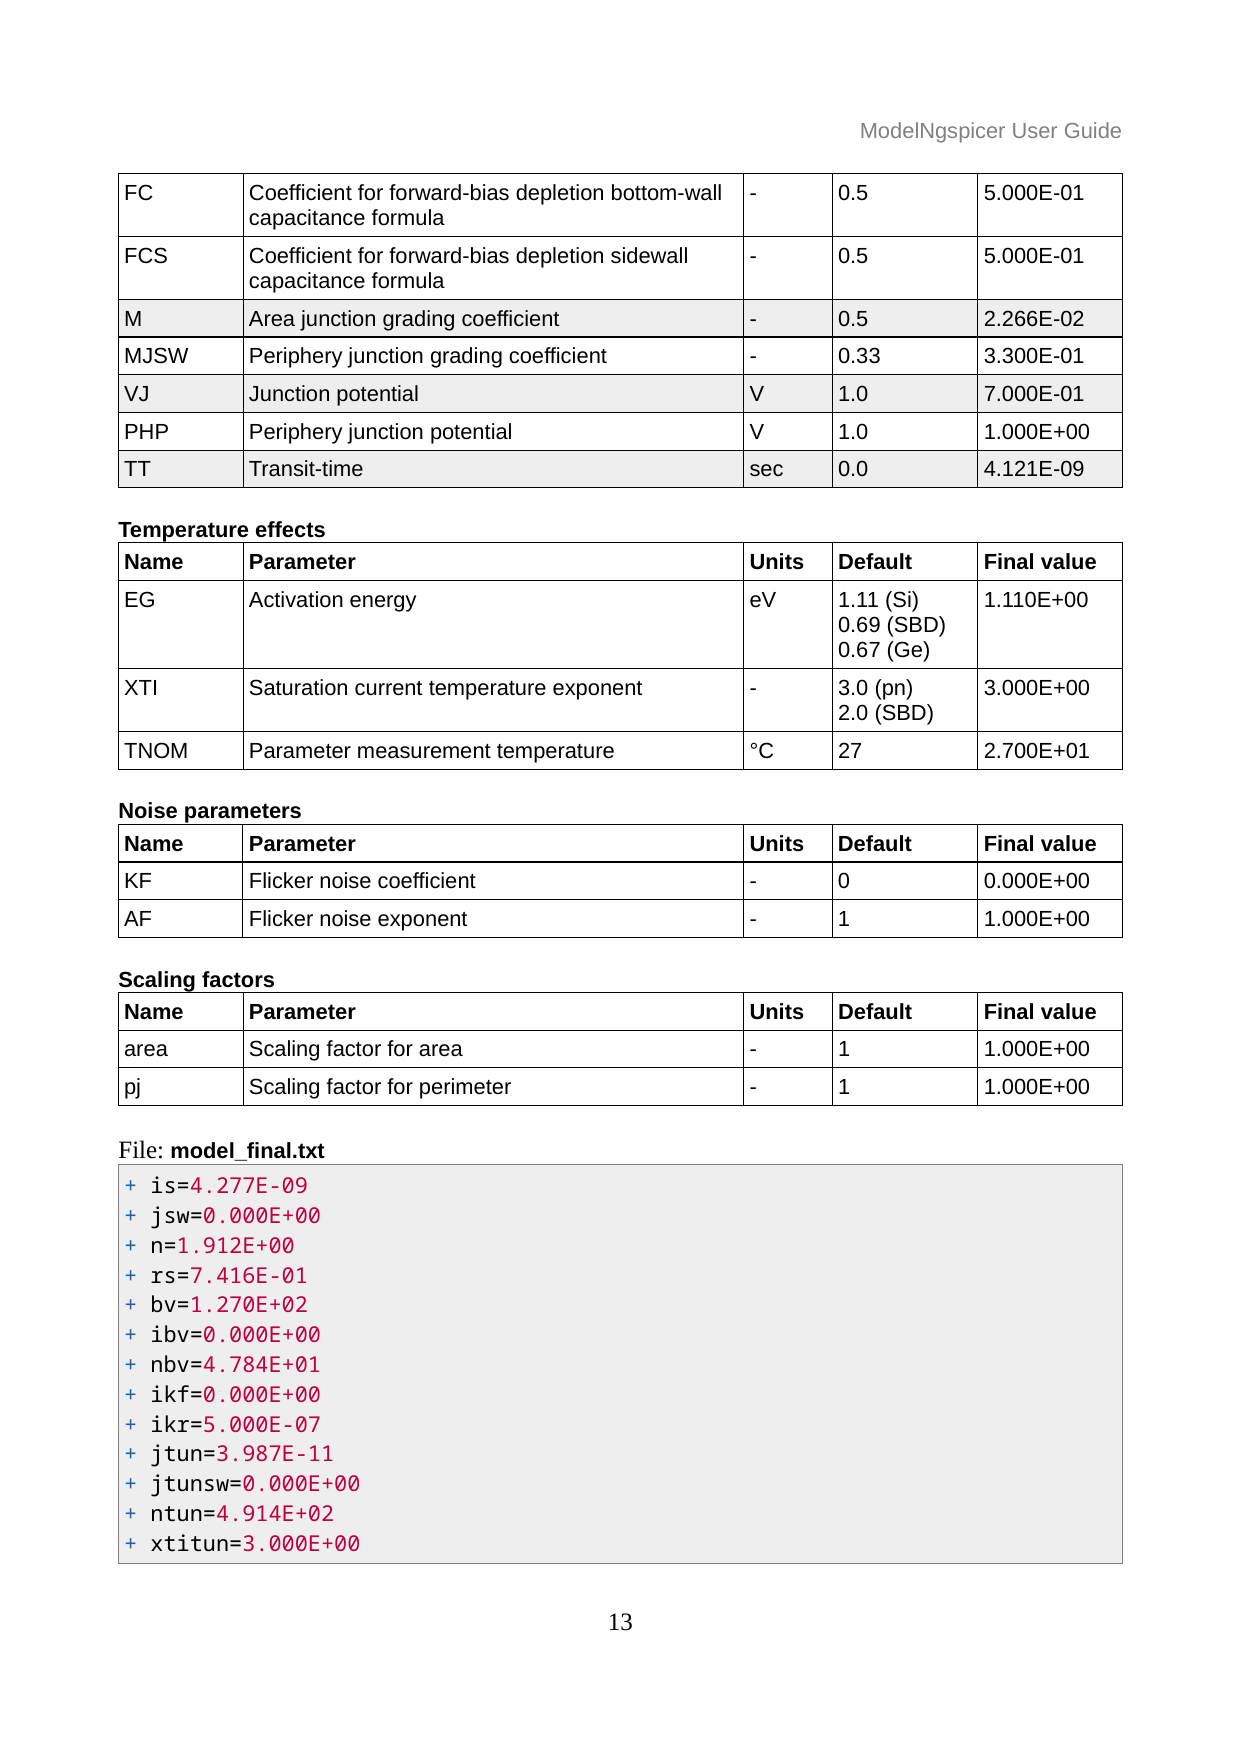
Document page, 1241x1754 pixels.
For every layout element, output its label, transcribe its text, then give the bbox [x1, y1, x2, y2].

table_cell FC [119, 174, 243, 236]
table_cell MJSW [119, 338, 243, 374]
table_cell Activation energy [244, 581, 743, 668]
table_header Default [833, 993, 977, 1029]
table_cell 1.000E+00 [978, 900, 1122, 937]
table_cell FCS [119, 237, 243, 299]
table_cell - [744, 1031, 832, 1067]
table_cell °C [744, 732, 832, 769]
table_cell 1 [833, 1068, 977, 1105]
table_cell - [744, 1068, 832, 1105]
table_cell Scaling factor for perimeter [244, 1068, 743, 1105]
text File: model_final.txt [118, 1135, 1122, 1163]
table_header + is=4.277E-09 + jsw=0.000E+00 + n=1.912E+00 + rs=7.416E-01 + bv=1.270E+02 + ibv=0.000E+00 + nbv=4.784E+01 + ikf=0.000E+00 + ikr=5.000E-07 + jtun=3.987E-11 + jtunsw=0.000E+00 + ntun=4.914E+02 + xtitun=3.000E+00 [119, 1165, 1122, 1563]
table_header Final value [978, 543, 1122, 580]
table_cell Area junction grading coefficient [244, 300, 743, 336]
table_cell - [744, 669, 832, 731]
table_cell sec [744, 451, 832, 487]
table_cell 1.110E+00 [978, 581, 1122, 668]
table_cell 1.000E+00 [978, 413, 1122, 449]
table_cell 0.5 [833, 174, 977, 236]
table_cell - [744, 900, 832, 937]
text Noise parameters [118, 798, 1122, 824]
text Temperature effects [118, 517, 1122, 542]
table_cell 0.0 [833, 451, 977, 487]
table_cell Saturation current temperature exponent [244, 669, 743, 731]
table_cell Transit-time [244, 451, 743, 487]
table_cell Junction potential [244, 375, 743, 412]
table_cell 3.300E-01 [978, 338, 1122, 374]
table_cell - [744, 863, 832, 899]
table_cell Parameter measurement temperature [244, 732, 743, 769]
table_cell 7.000E-01 [978, 375, 1122, 412]
table_cell 3.0 (pn) 2.0 (SBD) [833, 669, 977, 731]
table_cell 0.000E+00 [978, 863, 1122, 899]
table_header Units [744, 543, 832, 580]
table_cell EG [119, 581, 243, 668]
table_cell Coefficient for forward-bias depletion bottom-wall capacitance formula [244, 174, 743, 236]
table_header Default [833, 543, 977, 580]
table_cell 2.700E+01 [978, 732, 1122, 769]
table_cell - [744, 338, 832, 374]
table_header Parameter [244, 543, 743, 580]
table_cell 3.000E+00 [978, 669, 1122, 731]
table_header Name [119, 993, 243, 1029]
table_cell 5.000E-01 [978, 237, 1122, 299]
table_cell Periphery junction potential [244, 413, 743, 449]
table_cell - [744, 174, 832, 236]
table_cell 1.000E+00 [978, 1068, 1122, 1105]
table_cell 1 [833, 1031, 977, 1067]
table_cell V [744, 413, 832, 449]
table_cell XTI [119, 669, 243, 731]
table_cell 1.0 [833, 413, 977, 449]
table_cell 0.5 [833, 300, 977, 336]
table_cell - [744, 300, 832, 336]
table_cell 1.11 (Si) 0.69 (SBD) 0.67 (Ge) [833, 581, 977, 668]
table_header Default [833, 825, 977, 861]
table_cell Flicker noise exponent [243, 900, 743, 937]
table_cell M [119, 300, 243, 336]
table_cell TNOM [119, 732, 243, 769]
table_header Final value [978, 993, 1122, 1029]
table_cell 2.266E-02 [978, 300, 1122, 336]
table_header Name [119, 825, 242, 861]
table_header Parameter [244, 993, 743, 1029]
table_cell 27 [833, 732, 977, 769]
table_cell AF [119, 900, 242, 937]
table_header Final value [978, 825, 1122, 861]
table_cell pj [119, 1068, 243, 1105]
table_cell V [744, 375, 832, 412]
table_cell 5.000E-01 [978, 174, 1122, 236]
table_cell KF [119, 863, 242, 899]
table_cell PHP [119, 413, 243, 449]
table_cell TT [119, 451, 243, 487]
table_cell 1.000E+00 [978, 1031, 1122, 1067]
table_cell 1 [833, 900, 977, 937]
table_cell 0 [833, 863, 977, 899]
table_cell Scaling factor for area [244, 1031, 743, 1067]
table_cell 0.33 [833, 338, 977, 374]
table_cell eV [744, 581, 832, 668]
table_header Parameter [243, 825, 743, 861]
table_header Units [744, 825, 832, 861]
table_header Name [119, 543, 243, 580]
table_cell Periphery junction grading coefficient [244, 338, 743, 374]
table_cell 1.0 [833, 375, 977, 412]
table_cell - [744, 237, 832, 299]
table_cell VJ [119, 375, 243, 412]
text Scaling factors [118, 967, 1122, 992]
table_cell Coefficient for forward-bias depletion sidewall capacitance formula [244, 237, 743, 299]
table_header Units [744, 993, 832, 1029]
table_cell area [119, 1031, 243, 1067]
table_cell 4.121E-09 [978, 451, 1122, 487]
table_cell Flicker noise coefficient [243, 863, 743, 899]
table_cell 0.5 [833, 237, 977, 299]
